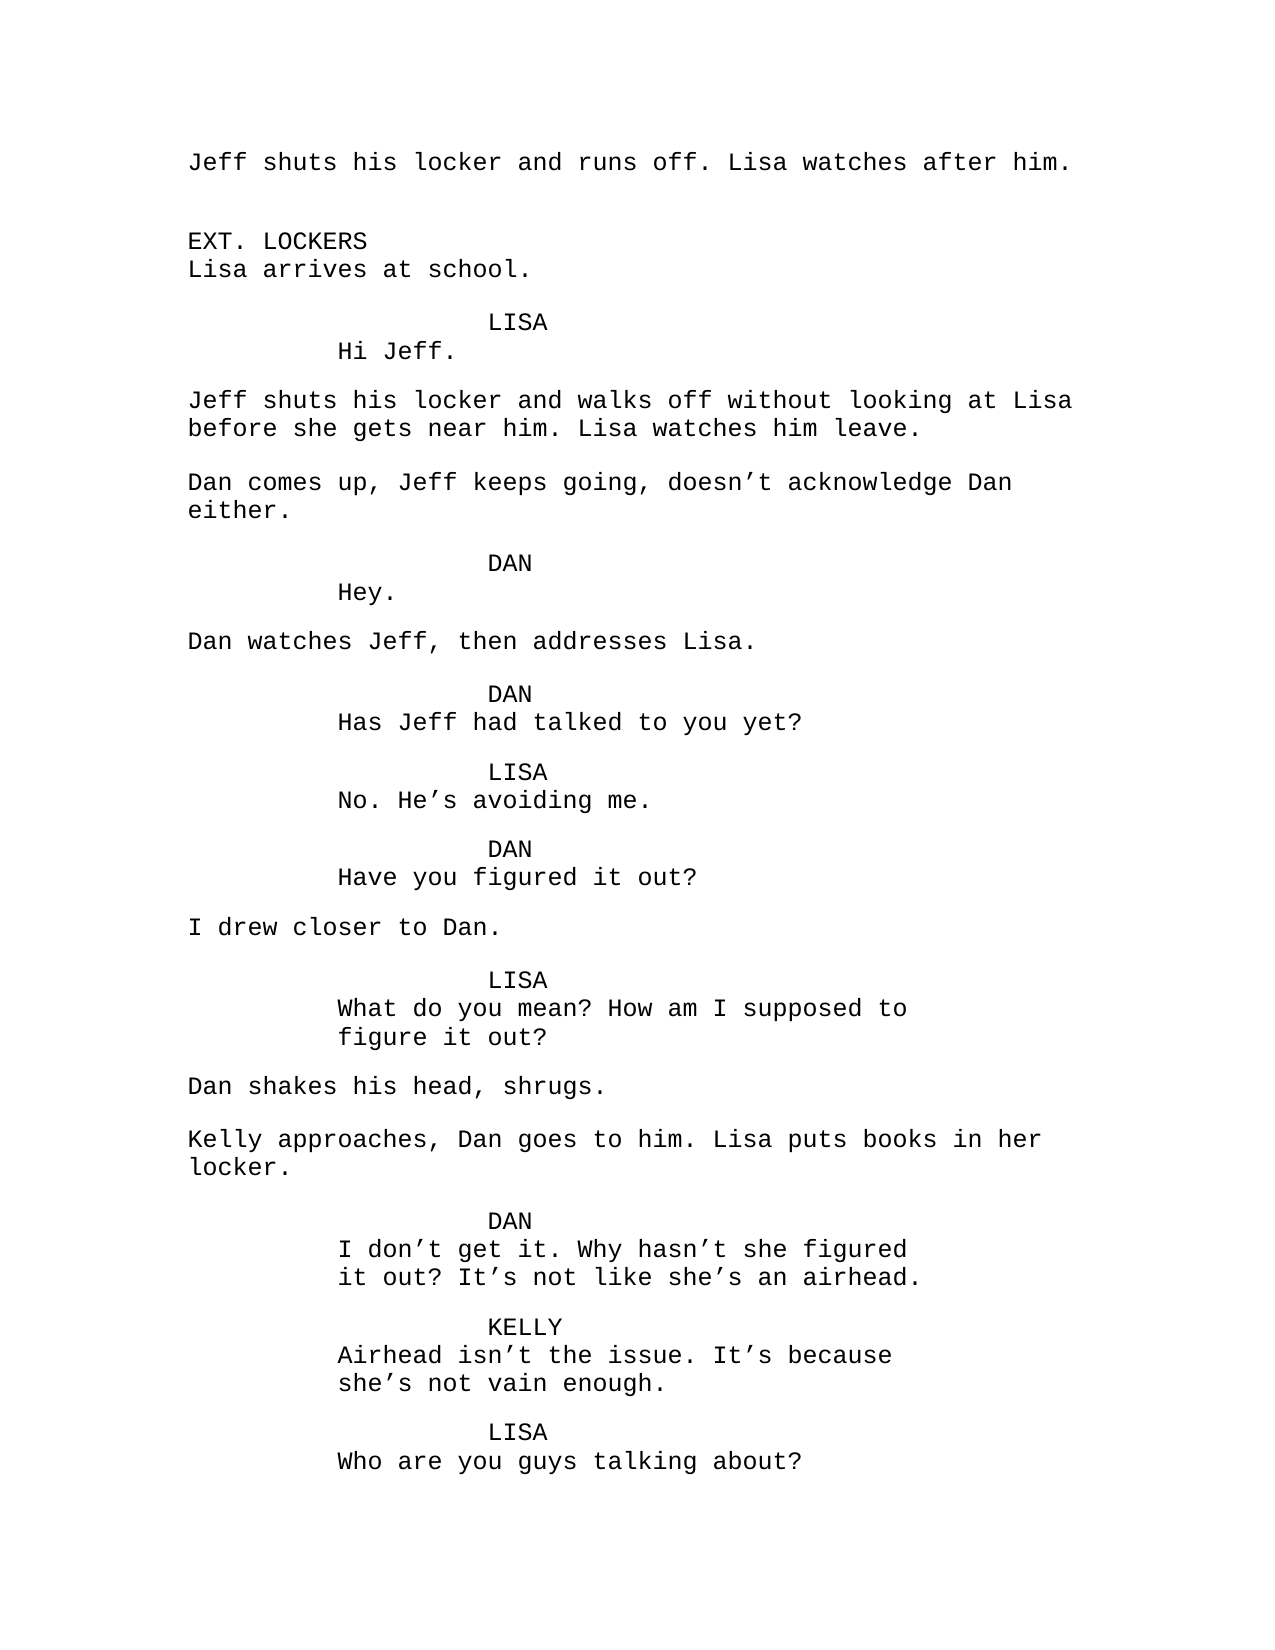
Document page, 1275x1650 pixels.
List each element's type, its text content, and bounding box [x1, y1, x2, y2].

text LISA [187, 310, 1087, 338]
text Dan comes up, Jeff keeps going, doesn’t acknowledge Dan either. [187, 469, 1087, 526]
text I drew closer to Dan. [187, 914, 1087, 942]
text DAN [187, 551, 1087, 579]
text Kelly approaches, Dan goes to him. Lisa puts books in her locker. [187, 1127, 1087, 1183]
text Airhead isn’t the issue. It’s because she’s not vain enough. [337, 1342, 937, 1399]
text Have you figured it out? [337, 865, 937, 893]
subtitle EXT. LOCKERS [187, 228, 1087, 257]
text Dan watches Jeff, then addresses Lisa. [187, 628, 1087, 657]
text Lisa arrives at school. [187, 257, 1087, 285]
text DAN [187, 1208, 1087, 1237]
text What do you mean? How am I supposed to figure it out? [337, 996, 937, 1052]
text KELLY [187, 1314, 1087, 1342]
text LISA [187, 967, 1087, 996]
text Who are you guys talking about? [337, 1448, 937, 1477]
text LISA [187, 1420, 1087, 1448]
text Has Jeff had talked to you yet? [337, 710, 937, 738]
text Jeff shuts his locker and runs off. Lisa watches after him. [187, 150, 1087, 178]
text LISA [187, 759, 1087, 787]
text DAN [187, 682, 1087, 710]
text Hey. [337, 579, 937, 607]
text No. He’s avoiding me. [337, 787, 937, 816]
text DAN [187, 837, 1087, 865]
text Hi Jeff. [337, 338, 937, 367]
text Dan shakes his head, shrugs. [187, 1073, 1087, 1102]
text Jeff shuts his locker and walks off without looking at Lisa before she gets near him. Lisa watches him leave. [187, 387, 1087, 444]
text I don’t get it. Why hasn’t she figured it out? It’s not like she’s an airhead. [337, 1237, 937, 1293]
